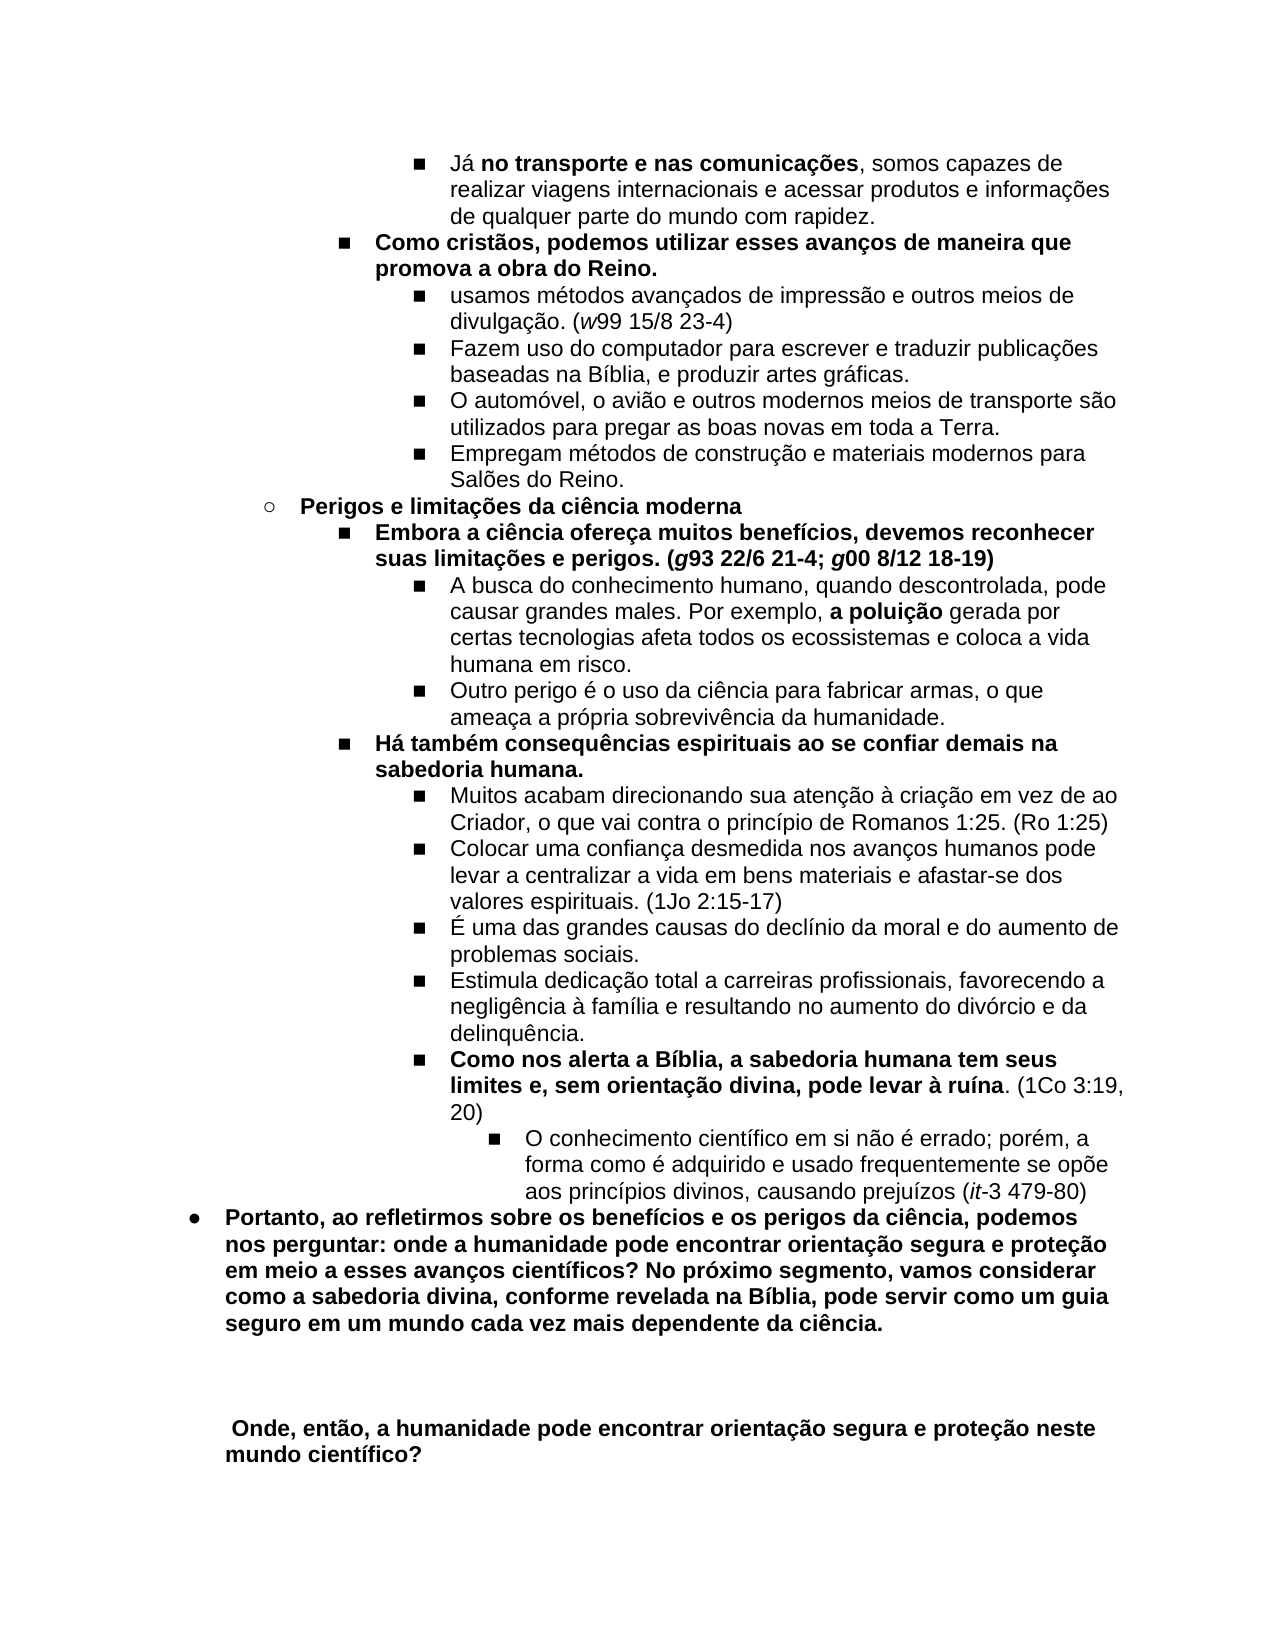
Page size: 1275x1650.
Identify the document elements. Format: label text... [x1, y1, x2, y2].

list Empregam métodos de construção e materiais modernos para Salões do Reino. [412, 440, 1125, 493]
list Portanto, ao refletirmos sobre os benefícios e os perigos da ciência, podemos nos perguntar: onde a humanidade pode encontrar orientação segura e proteção em meio a esses avanços científicos? No próximo segmento, vamos considerar como a sabedoria divina, conforme revelada na Bíblia, pode servir como um guia seguro em um mundo cada vez mais dependente da ciência. Onde, então, a humanidade pode encontrar orientação segura e proteção neste mundo científico? [187, 1204, 1125, 1494]
list Colocar uma confiança desmedida nos avanços humanos pode levar a centralizar a vida em bens materiais e afastar-se dos valores espirituais. (1Jo 2:15-17) [412, 835, 1125, 914]
list usamos métodos avançados de impressão e outros meios de divulgação. (w99 15/8 23-4) [412, 282, 1125, 334]
list Há também consequências espirituais ao se confiar demais na sabedoria humana. [337, 730, 1125, 782]
list Estimula dedicação total a carreiras profissionais, favorecendo a negligência à família e resultando no aumento do divórcio e da delinquência. [412, 967, 1125, 1046]
list Perigos e limitações da ciência moderna [262, 493, 1125, 519]
list Como nos alerta a Bíblia, a sabedoria humana tem seus limites e, sem orientação divina, pode levar à ruína. (1Co 3:19, 20) [412, 1046, 1125, 1125]
list Muitos acabam direcionando sua atenção à criação em vez de ao Criador, o que vai contra o princípio de Romanos 1:25. (Ro 1:25) [412, 782, 1125, 835]
list O conhecimento científico em si não é errado; porém, a forma como é adquirido e usado frequentemente se opõe aos princípios divinos, causando prejuízos (it-3 479-80) [487, 1125, 1125, 1204]
list Outro perigo é o uso da ciência para fabricar armas, o que ameaça a própria sobrevivência da humanidade. [412, 677, 1125, 730]
list Como cristãos, podemos utilizar esses avanços de maneira que promova a obra do Reino. [337, 229, 1125, 282]
list O automóvel, o avião e outros modernos meios de transporte são utilizados para pregar as boas novas em toda a Terra. [412, 387, 1125, 440]
list Fazem uso do computador para escrever e traduzir publicações baseadas na Bíblia, e produzir artes gráficas. [412, 334, 1125, 387]
list A busca do conhecimento humano, quando descontrolada, pode causar grandes males. Por exemplo, a poluição gerada por certas tecnologias afeta todos os ecossistemas e coloca a vida humana em risco. [412, 572, 1125, 677]
list Já no transporte e nas comunicações, somos capazes de realizar viagens internacionais e acessar produtos e informações de qualquer parte do mundo com rapidez. [412, 150, 1125, 229]
list É uma das grandes causas do declínio da moral e do aumento de problemas sociais. [412, 914, 1125, 967]
list Embora a ciência ofereça muitos benefícios, devemos reconhecer suas limitações e perigos. (g93 22/6 21-4; g00 8/12 18-19) [337, 519, 1125, 572]
